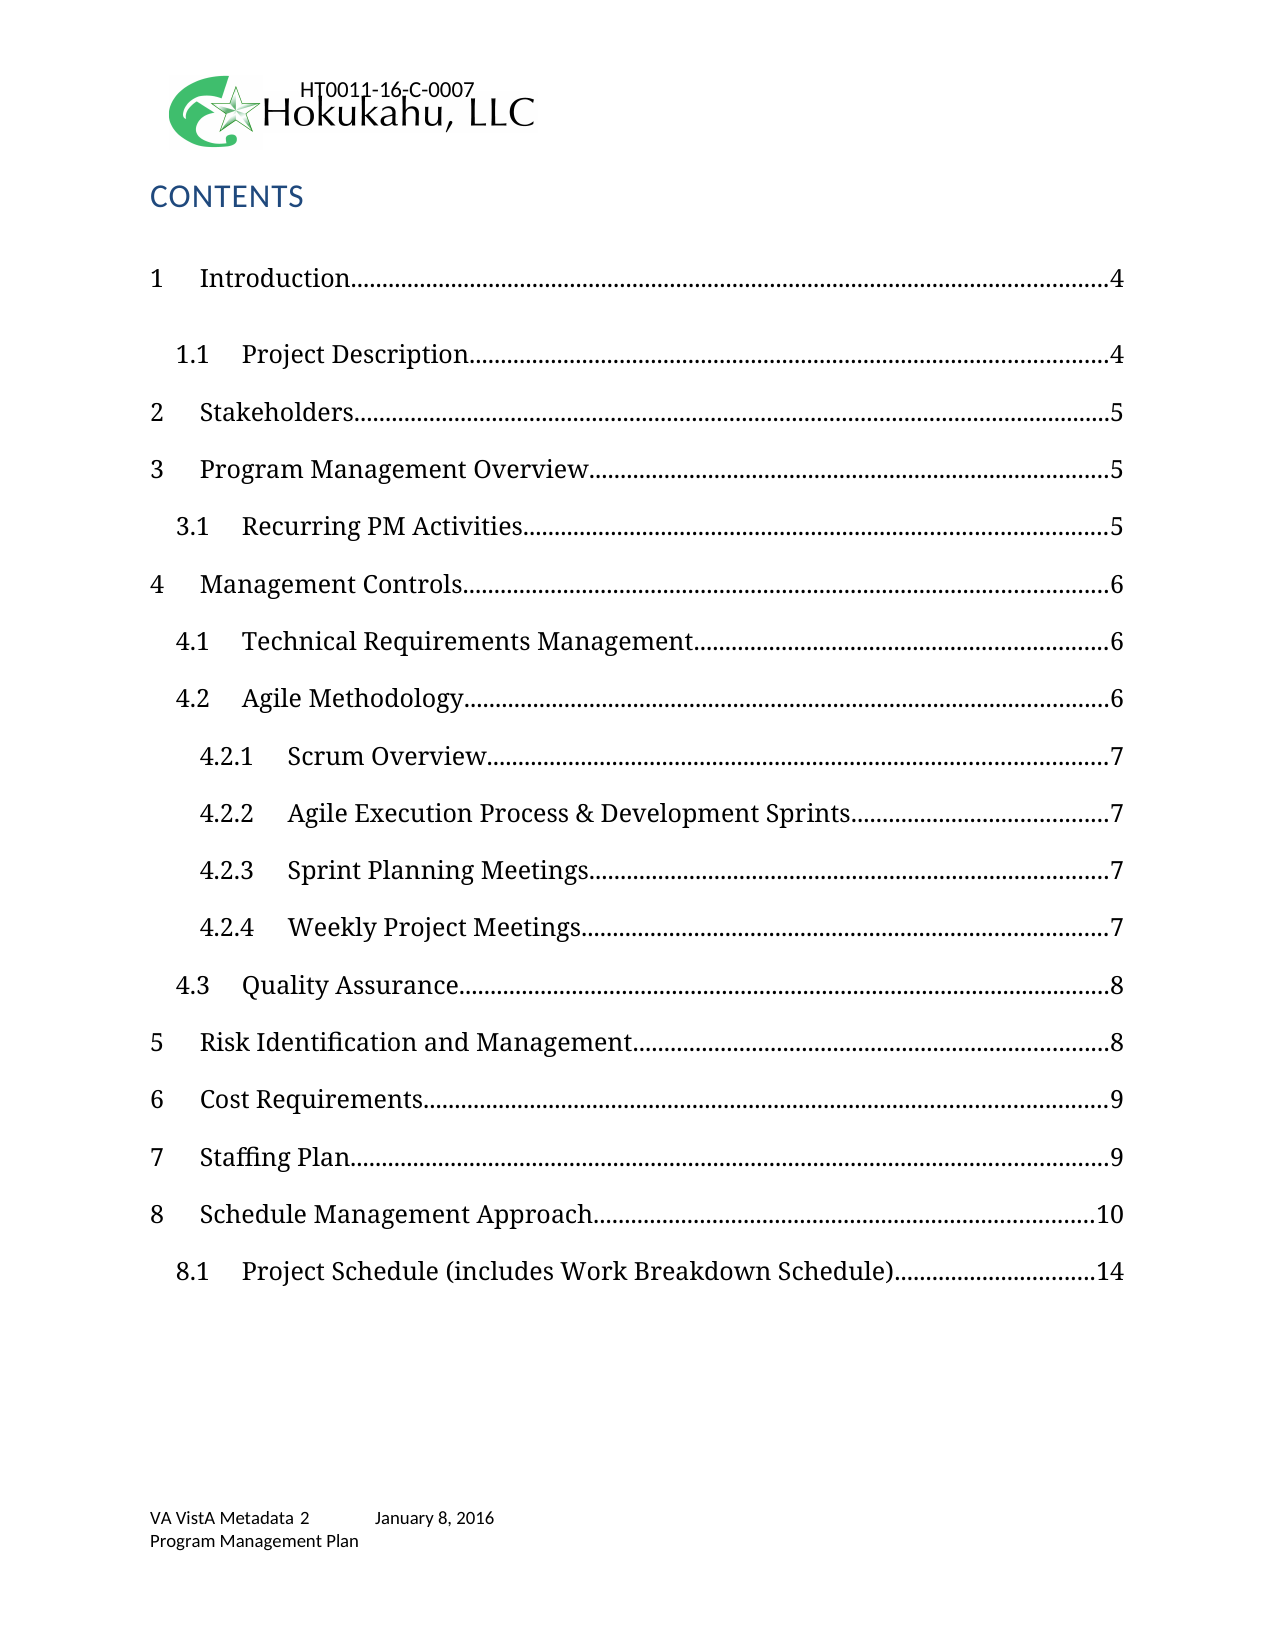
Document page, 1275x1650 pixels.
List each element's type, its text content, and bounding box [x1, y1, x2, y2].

text 4.3 Quality Assurance 8 [176, 967, 1125, 1001]
text 3.1 Recurring PM Activities 5 [176, 509, 1125, 543]
text 1 Introduction 4 [150, 261, 1125, 295]
text 4.2.3 Sprint Planning Meetings 7 [199, 853, 1125, 887]
text 1.1 Project Description 4 [176, 337, 1125, 371]
subtitle Contents [150, 175, 1125, 216]
text 4.2.2 Agile Execution Process & Development Sprints 7 [199, 795, 1125, 829]
text 4.2.4 Weekly Project Meetings 7 [199, 910, 1125, 944]
text 4 Management Controls 6 [150, 566, 1125, 600]
text 4.2 Agile Methodology 6 [176, 681, 1125, 715]
text 3 Program Management Overview 5 [150, 452, 1125, 486]
picture [168, 75, 538, 150]
text 4.2.1 Scrum Overview 7 [199, 738, 1125, 772]
text 6 Cost Requirements 9 [150, 1082, 1125, 1116]
text 4.1 Technical Requirements Management 6 [176, 623, 1125, 658]
text 8 Schedule Management Approach 10 [150, 1196, 1125, 1231]
text 2 Stakeholders 5 [150, 394, 1125, 428]
text 8.1 Project Schedule (includes Work Breakdown Schedule) 14 [176, 1254, 1125, 1288]
text 5 Risk Identification and Management 8 [150, 1024, 1125, 1059]
text 7 Staffing Plan 9 [150, 1139, 1125, 1173]
